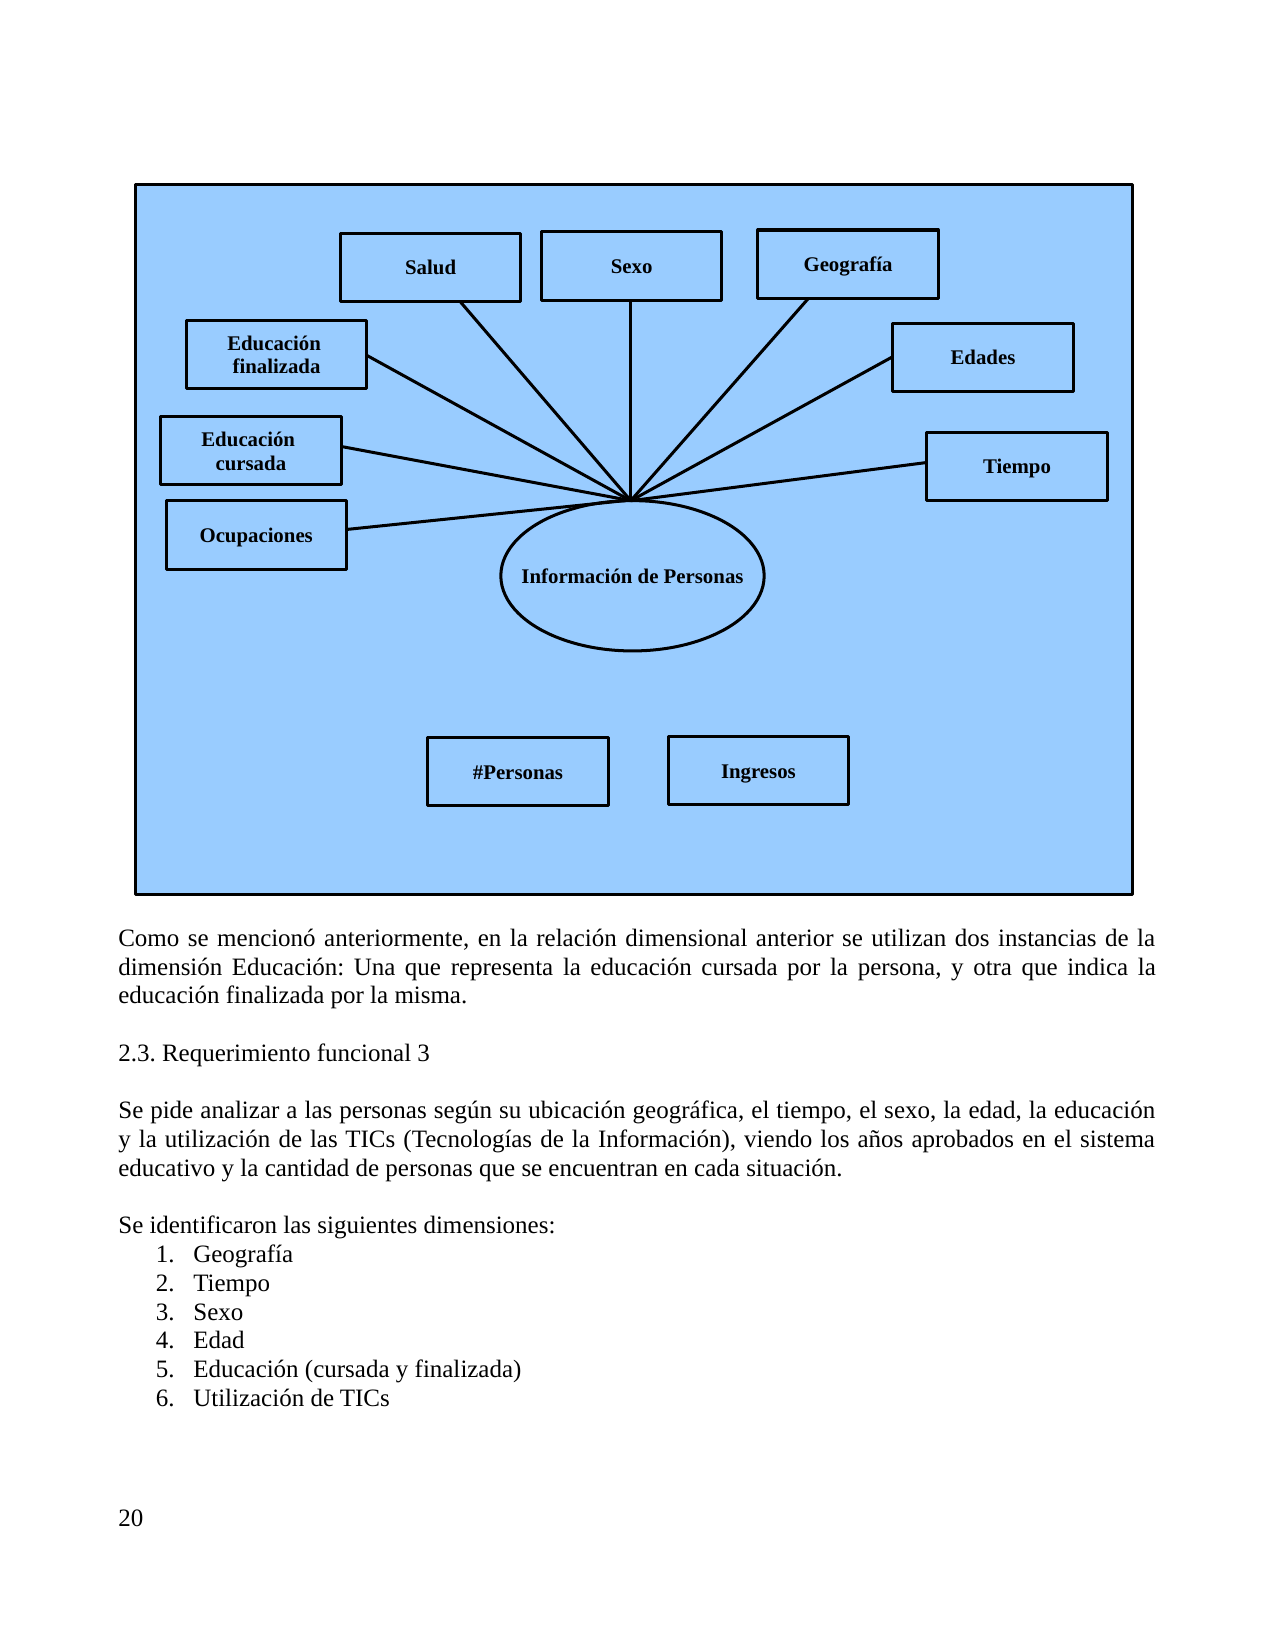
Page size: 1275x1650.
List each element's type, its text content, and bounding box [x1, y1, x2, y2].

list Tiempo [156, 1268, 1157, 1297]
list Sexo [156, 1297, 1157, 1326]
text Como se mencionó anteriormente, en la relación dimensional anterior se utilizan dos instancias de la dimensión Educación: Una que representa la educación cursada por la persona, y otra que indica la educación finalizada por la misma. [118, 923, 1157, 1009]
list Utilización de TICs [156, 1383, 1157, 1412]
text Se pide analizar a las personas según su ubicación geográfica, el tiempo, el sexo, la edad, la educación y la utilización de las TICs (Tecnologías de la Información), viendo los años aprobados en el sistema educativo y la cantidad de personas que se encuentran en cada situación. [118, 1096, 1157, 1182]
list Educación (cursada y finalizada) [156, 1354, 1157, 1383]
list Geografía [156, 1239, 1157, 1268]
text 2.3. Requerimiento funcional 3 [118, 1038, 1157, 1067]
list Edad [156, 1326, 1157, 1354]
text Se identificaron las siguientes dimensiones: [118, 1211, 1157, 1239]
